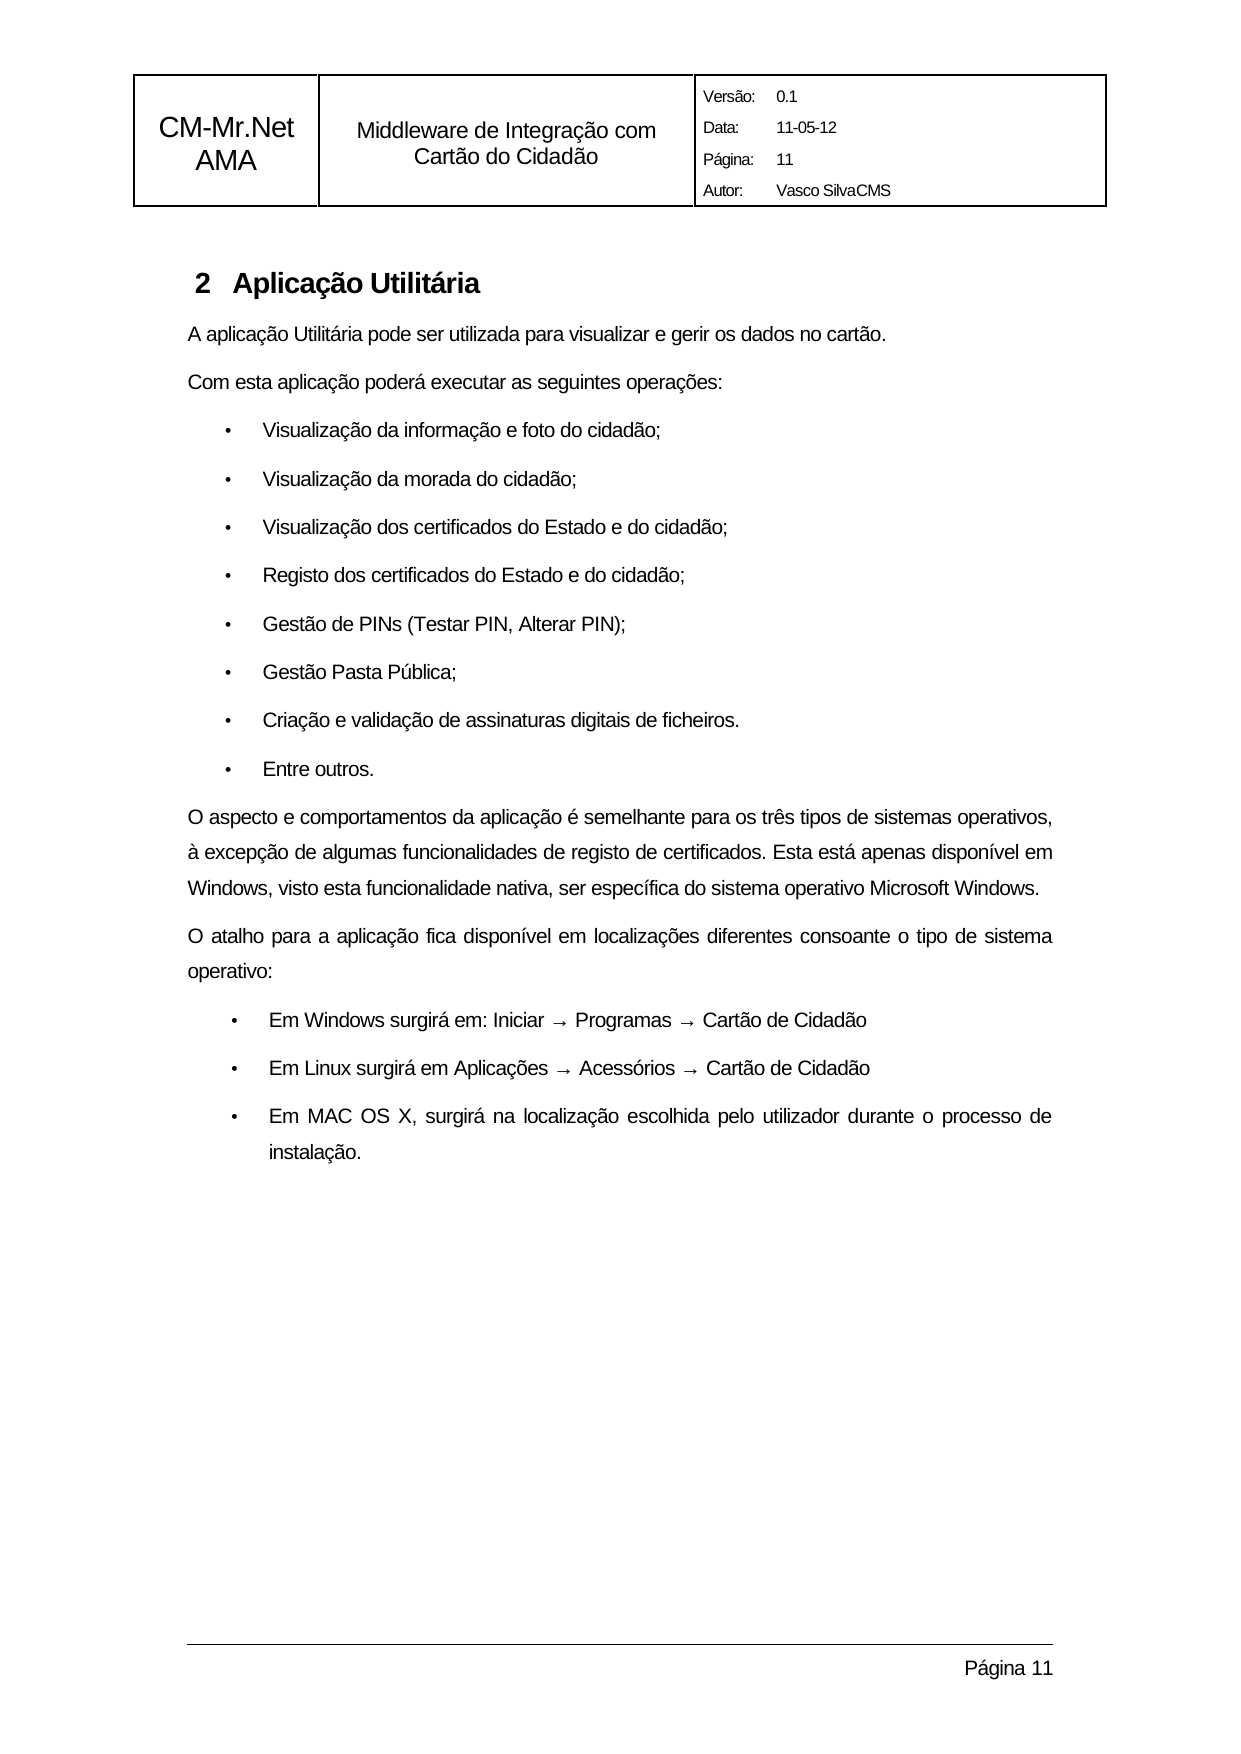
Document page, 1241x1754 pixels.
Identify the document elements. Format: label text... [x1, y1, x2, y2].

text A aplicação Utilitária pode ser utilizada para visualizar e gerir os dados no cartão. [187, 322, 1053, 346]
list Visualização da informação e foto do cidadão; [225, 419, 1053, 442]
list Registo dos certificados do Estado e do cidadão; [225, 564, 1053, 587]
list Gestão de PINs (Testar PIN, Alterar PIN); [225, 612, 1053, 636]
list Em Linux surgirá em Aplicações → Acessórios → Cartão de Cidadão [231, 1056, 1053, 1080]
list Em Windows surgirá em: Iniciar → Programas → Cartão de Cidadão [231, 1008, 1053, 1032]
list Visualização da morada do cidadão; [225, 467, 1053, 491]
subtitle Aplicação Utilitária [187, 267, 1053, 300]
list Gestão Pasta Pública; [225, 661, 1053, 684]
list Entre outros. [225, 757, 1053, 781]
text O atalho para a aplicação fica disponível em localizações diferentes consoante o tipo de sistema operativo: [187, 924, 1053, 983]
text O aspecto e comportamentos da aplicação é semelhante para os três tipos de sistemas operativos, à excepção de algumas funcionalidades de registo de certificados. Esta está apenas disponível em Windows, visto esta funcionalidade nativa, ser específica do sistema operativo Microsoft Windows. [187, 806, 1053, 900]
list Criação e validação de assinaturas digitais de ficheiros. [225, 709, 1053, 732]
text Com esta aplicação poderá executar as seguintes operações: [187, 371, 1053, 394]
list Visualização dos certificados do Estado e do cidadão; [225, 516, 1053, 539]
list Em MAC OS X, surgirá na localização escolhida pelo utilizador durante o processo de instalação. [231, 1105, 1053, 1164]
